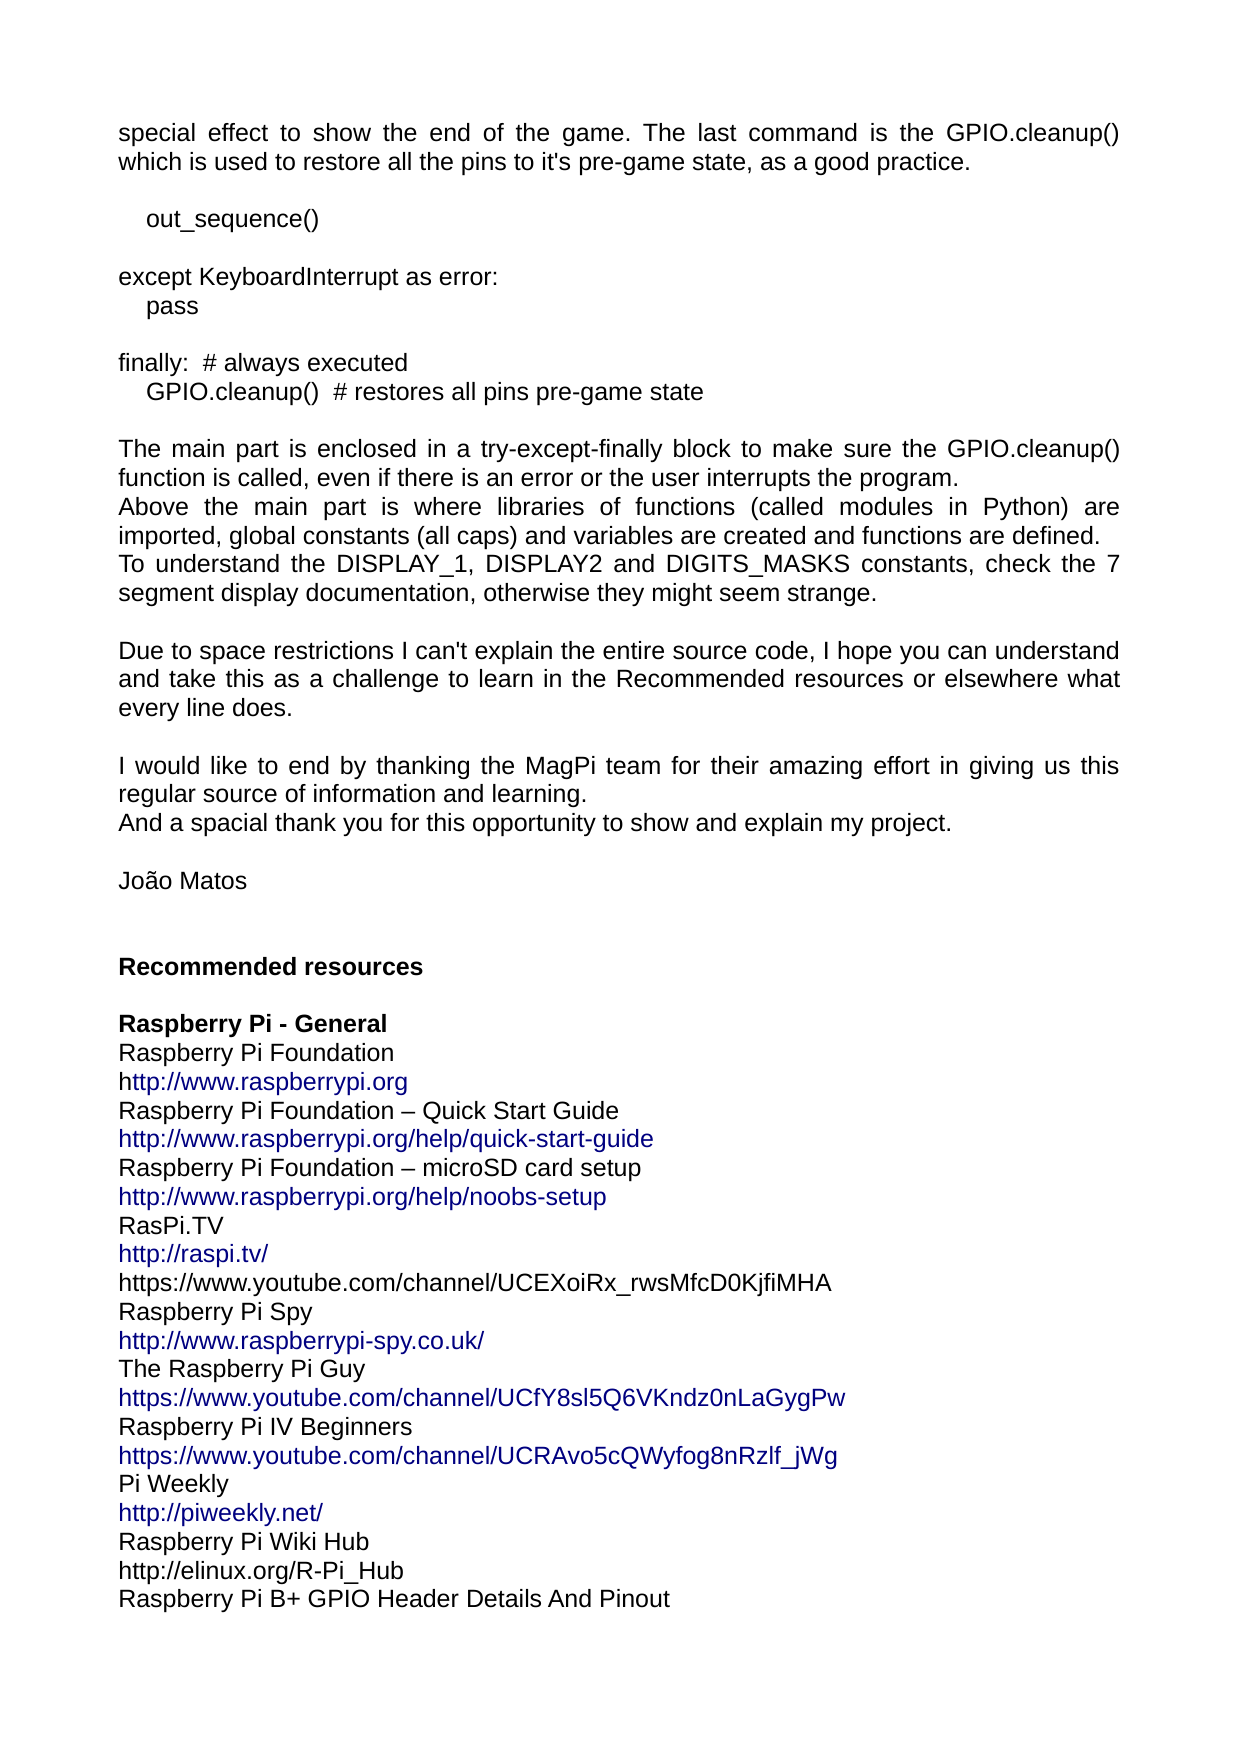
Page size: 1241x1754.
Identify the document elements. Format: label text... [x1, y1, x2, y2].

text https://www.youtube.com/channel/UCEXoiRx_rwsMfcD0KjfiMHA [118, 1268, 1122, 1297]
text João Matos [118, 866, 1122, 894]
text GPIO.cleanup() # restores all pins pre-game state [118, 377, 1122, 406]
text out_sequence() [118, 204, 1122, 233]
text Raspberry Pi Spy [118, 1297, 1122, 1326]
text Raspberry Pi Foundation – Quick Start Guide [118, 1096, 1122, 1124]
text pass [118, 291, 1122, 319]
text http://piweekly.net/ [118, 1498, 1122, 1527]
text RasPi.TV [118, 1211, 1122, 1239]
text To understand the DISPLAY_1, DISPLAY2 and DIGITS_MASKS constants, check the 7 segment display documentation, otherwise they might seem strange. [118, 549, 1122, 607]
text https://www.youtube.com/channel/UCfY8sl5Q6VKndz0nLaGygPw [118, 1383, 1122, 1412]
text Raspberry Pi B+ GPIO Header Details And Pinout [118, 1584, 1122, 1613]
text http://www.raspberrypi-spy.co.uk/ [118, 1326, 1122, 1354]
text special effect to show the end of the game. The last command is the GPIO.cleanup() which is used to restore all the pins to it's pre-game state, as a good practice. [118, 118, 1122, 176]
text https://www.youtube.com/channel/UCRAvo5cQWyfog8nRzlf_jWg [118, 1441, 1122, 1469]
text http://www.raspberrypi.org [118, 1067, 1122, 1096]
text Raspberry Pi Foundation [118, 1038, 1122, 1067]
text finally: # always executed [118, 348, 1122, 377]
text Recommended resources [118, 952, 1122, 981]
text Pi Weekly [118, 1469, 1122, 1498]
text http://www.raspberrypi.org/help/noobs-setup [118, 1182, 1122, 1211]
text And a spacial thank you for this opportunity to show and explain my project. [118, 808, 1122, 837]
text Above the main part is where libraries of functions (called modules in Python) are imported, global constants (all caps) and variables are created and functions are defined. [118, 492, 1122, 549]
text I would like to end by thanking the MagPi team for their amazing effort in giving us this regular source of information and learning. [118, 751, 1122, 808]
text http://elinux.org/R-Pi_Hub [118, 1556, 1122, 1584]
text http://raspi.tv/ [118, 1239, 1122, 1268]
text except KeyboardInterrupt as error: [118, 262, 1122, 291]
text Raspberry Pi Foundation – microSD card setup [118, 1153, 1122, 1182]
text Raspberry Pi Wiki Hub [118, 1527, 1122, 1556]
text Raspberry Pi - General [118, 1009, 1122, 1038]
text Raspberry Pi IV Beginners [118, 1412, 1122, 1441]
text Due to space restrictions I can't explain the entire source code, I hope you can understand and take this as a challenge to learn in the Recommended resources or elsewhere what every line does. [118, 636, 1122, 722]
text The main part is enclosed in a try-except-finally block to make sure the GPIO.cleanup() function is called, even if there is an error or the user interrupts the program. [118, 434, 1122, 492]
text The Raspberry Pi Guy [118, 1354, 1122, 1383]
text http://www.raspberrypi.org/help/quick-start-guide [118, 1124, 1122, 1153]
